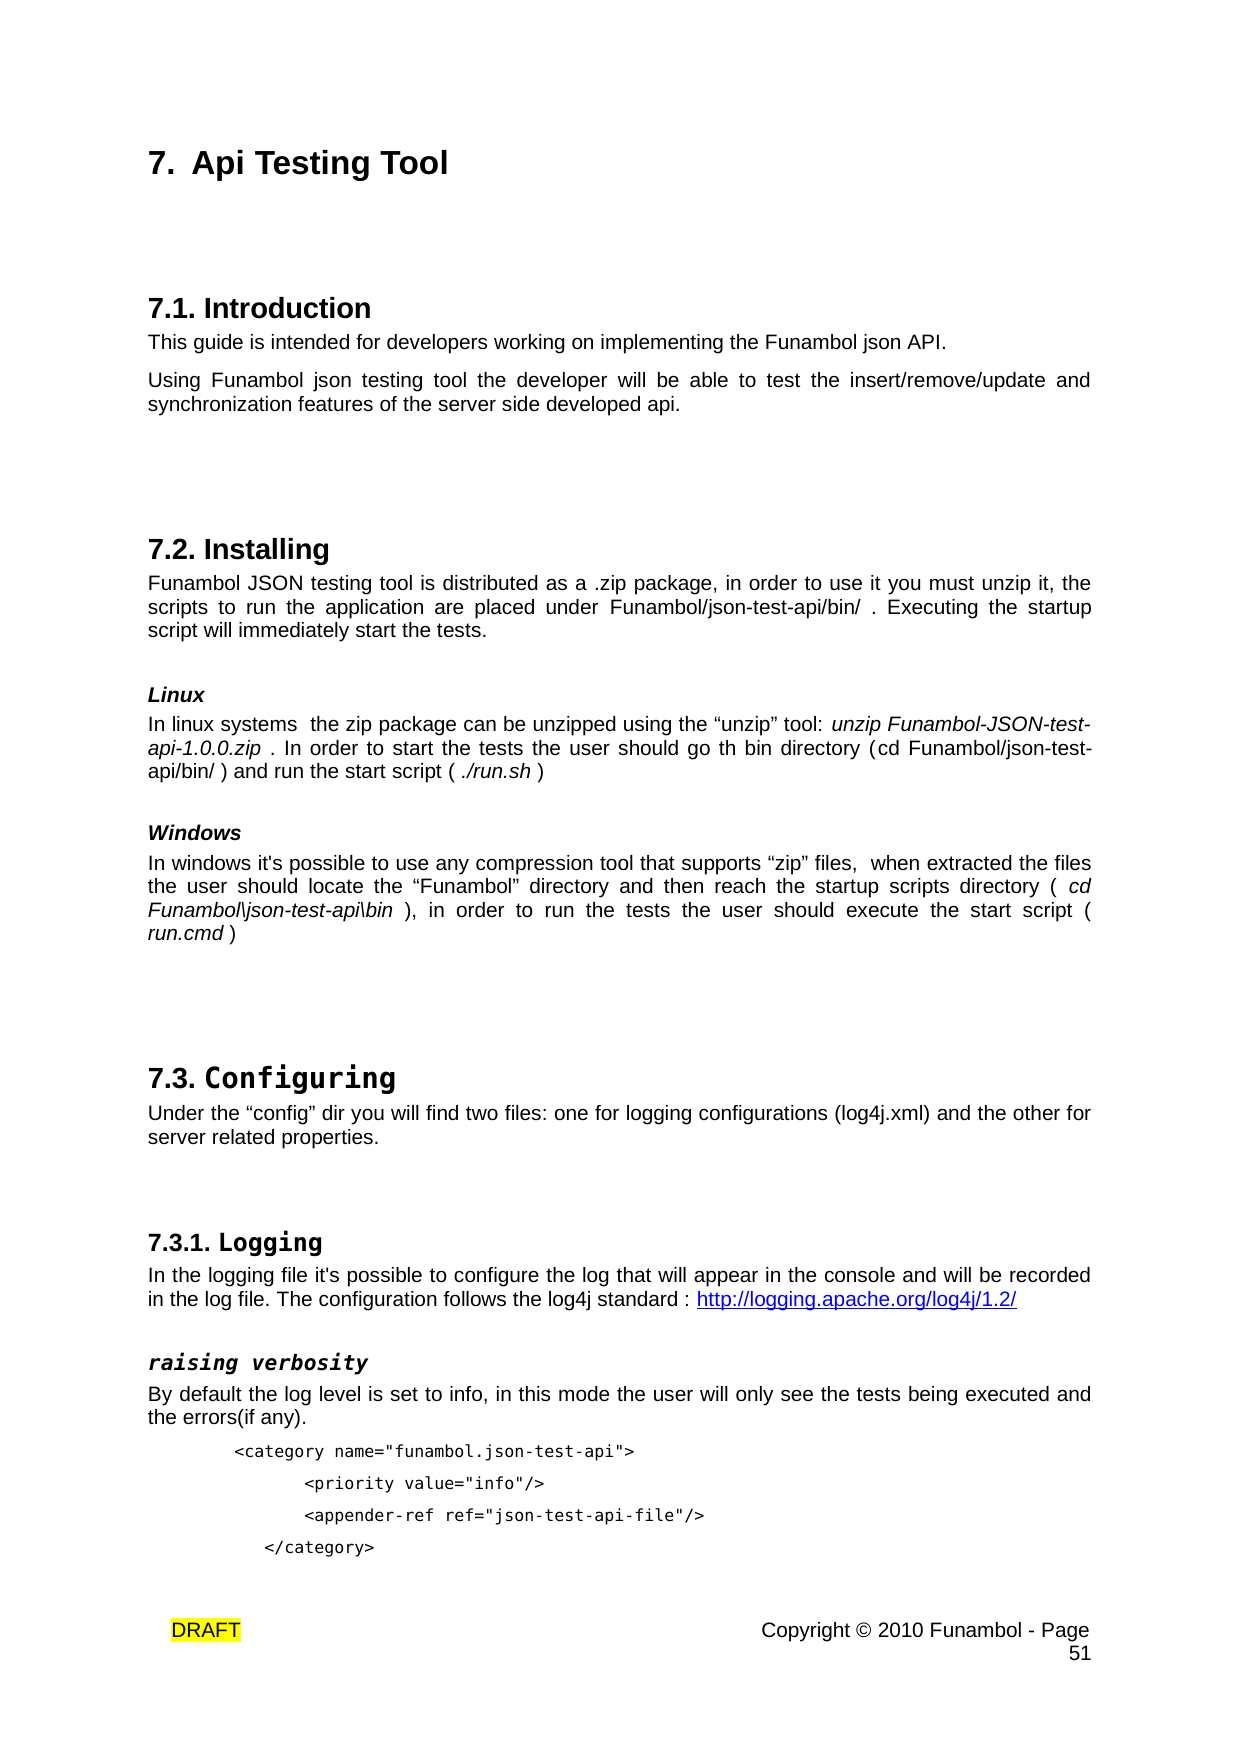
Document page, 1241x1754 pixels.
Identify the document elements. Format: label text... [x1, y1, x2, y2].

text In windows it's possible to use any compression tool that supports “zip” files, when extracted the files the user should locate the “Funambol” directory and then reach the startup scripts directory ( cd Funambol\json-test-api\bin ), in order to run the tests the user should execute the start script ( run.cmd ) [148, 851, 1093, 945]
text Under the “config” dir you will find two files: one for logging configurations (log4j.xml) and the other for server related properties. [148, 1102, 1093, 1149]
subtitle Linux [148, 682, 1093, 706]
subtitle Configuring [148, 1062, 1093, 1096]
text In linux systems the zip package can be unzipped using the “unzip” tool: unzip Funambol-JSON-test-api-1.0.0.zip . In order to start the tests the user should go th bin directory (cd Funambol/json-test-api/bin/ ) and run the start script ( ./run.sh ) [148, 713, 1093, 783]
text <category name="funambol.json-test-api"> [224, 1442, 1093, 1461]
subtitle Installing [148, 533, 1093, 566]
text Funambol JSON testing tool is distributed as a .zip package, in order to use it you must unzip it, the scripts to run the application are placed under Funambol/json-test-api/bin/ . Executing the startup script will immediately start the tests. [148, 572, 1093, 642]
text <priority value="info"/> [224, 1473, 1093, 1493]
subtitle Api Testing Tool [148, 144, 1093, 181]
subtitle Logging [148, 1228, 1093, 1257]
subtitle Introduction [148, 292, 1093, 324]
subtitle Windows [148, 821, 1093, 845]
text </category> [224, 1537, 1093, 1557]
text Using Funambol json testing tool the developer will be able to test the insert/remove/update and synchronization features of the server side developed api. [148, 369, 1093, 416]
text By default the log level is set to info, in this mode the user will only see the tests being executed and the errors(if any). [148, 1382, 1093, 1429]
text In the logging file it's possible to configure the log that will appear in the console and will be recorded in the log file. The configuration follows the log4j standard : http://logging.apache.org/log4j/1.2/ [148, 1264, 1093, 1311]
subtitle raising verbosity [148, 1351, 1093, 1376]
text <appender-ref ref="json-test-api-file"/> [224, 1506, 1093, 1525]
text This guide is intended for developers working on implementing the Funambol json API. [148, 330, 1093, 354]
